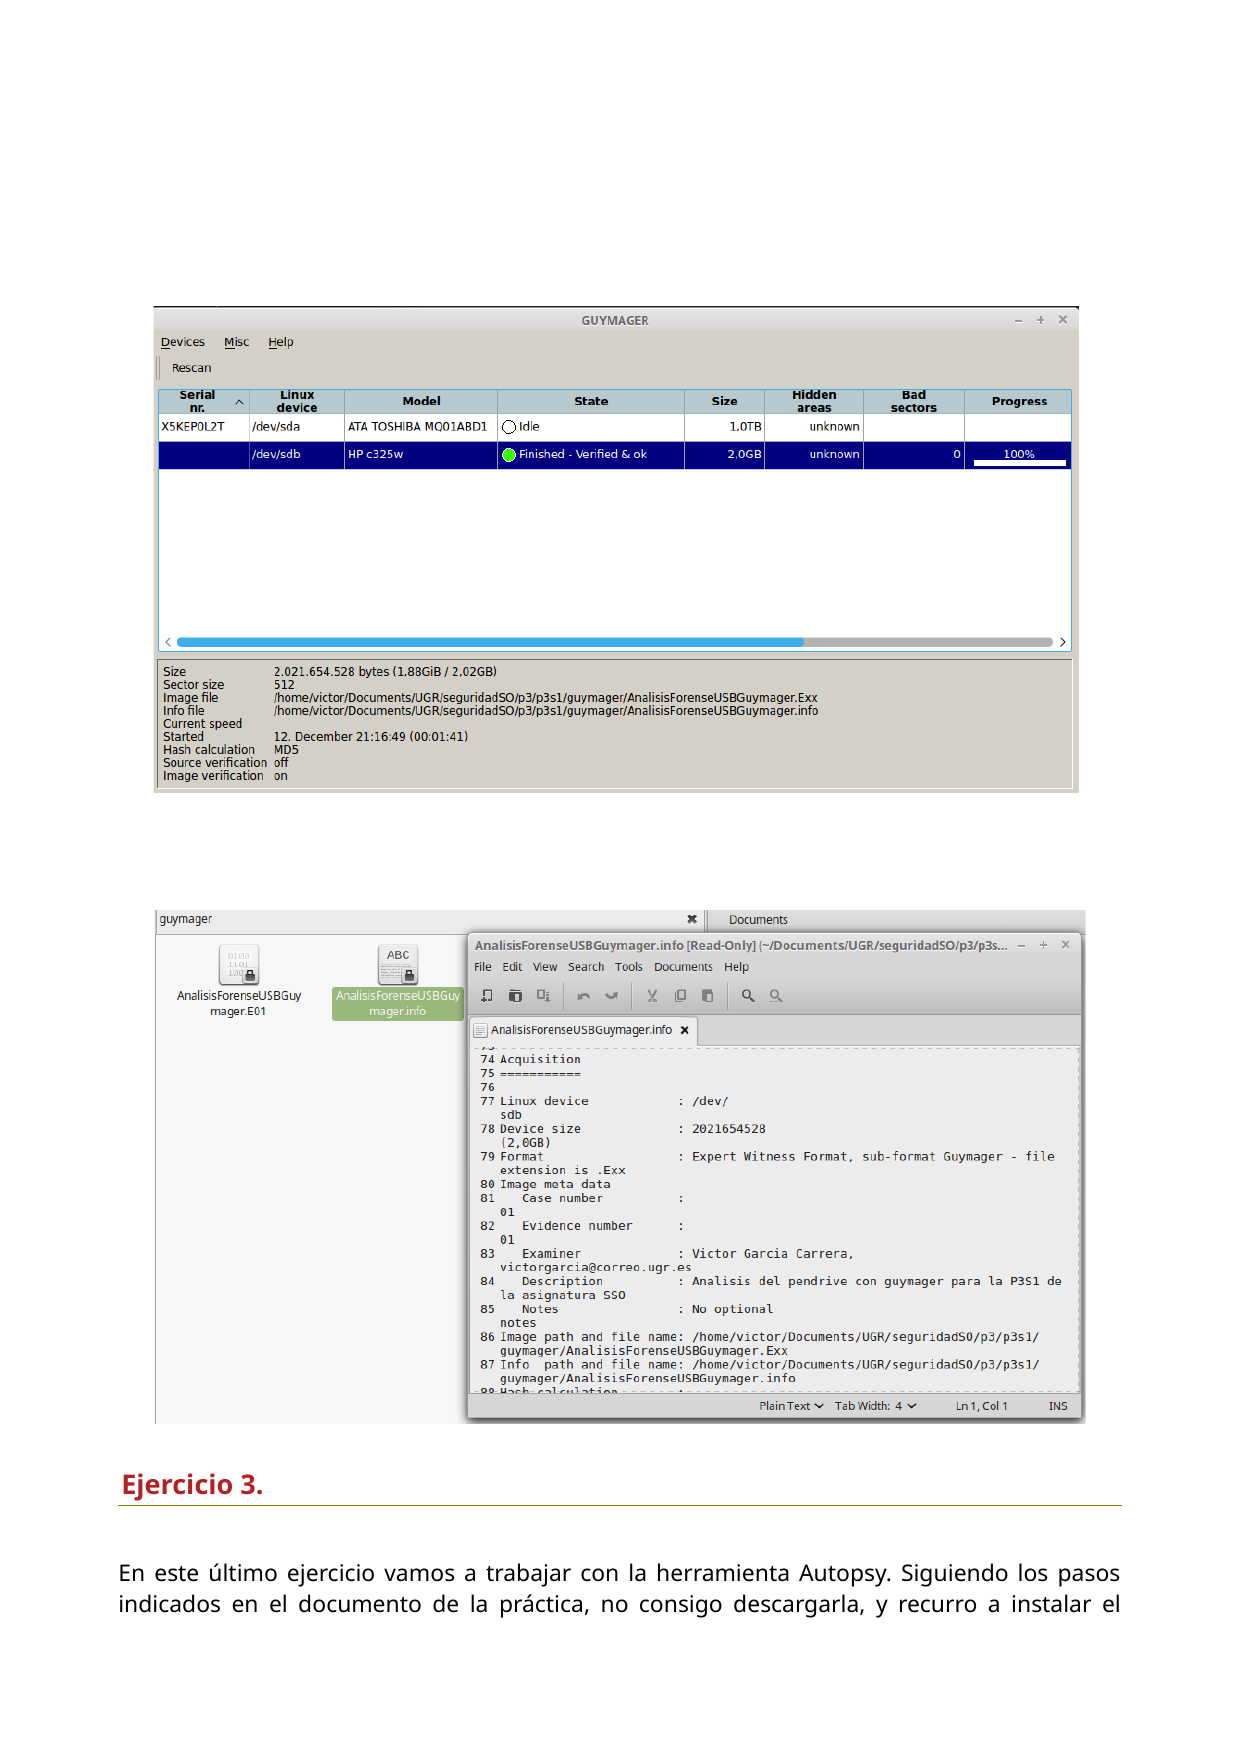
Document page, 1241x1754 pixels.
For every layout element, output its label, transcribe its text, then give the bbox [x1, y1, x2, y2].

text En este último ejercicio vamos a trabajar con la herramienta Autopsy. Siguiendo los pasos indicados en el documento de la práctica, no consigo descargarla, y recurro a instalar el [118, 1557, 1122, 1619]
picture [154, 910, 1086, 1424]
text Ejercicio 3. [118, 1462, 1122, 1505]
picture [153, 306, 1079, 793]
